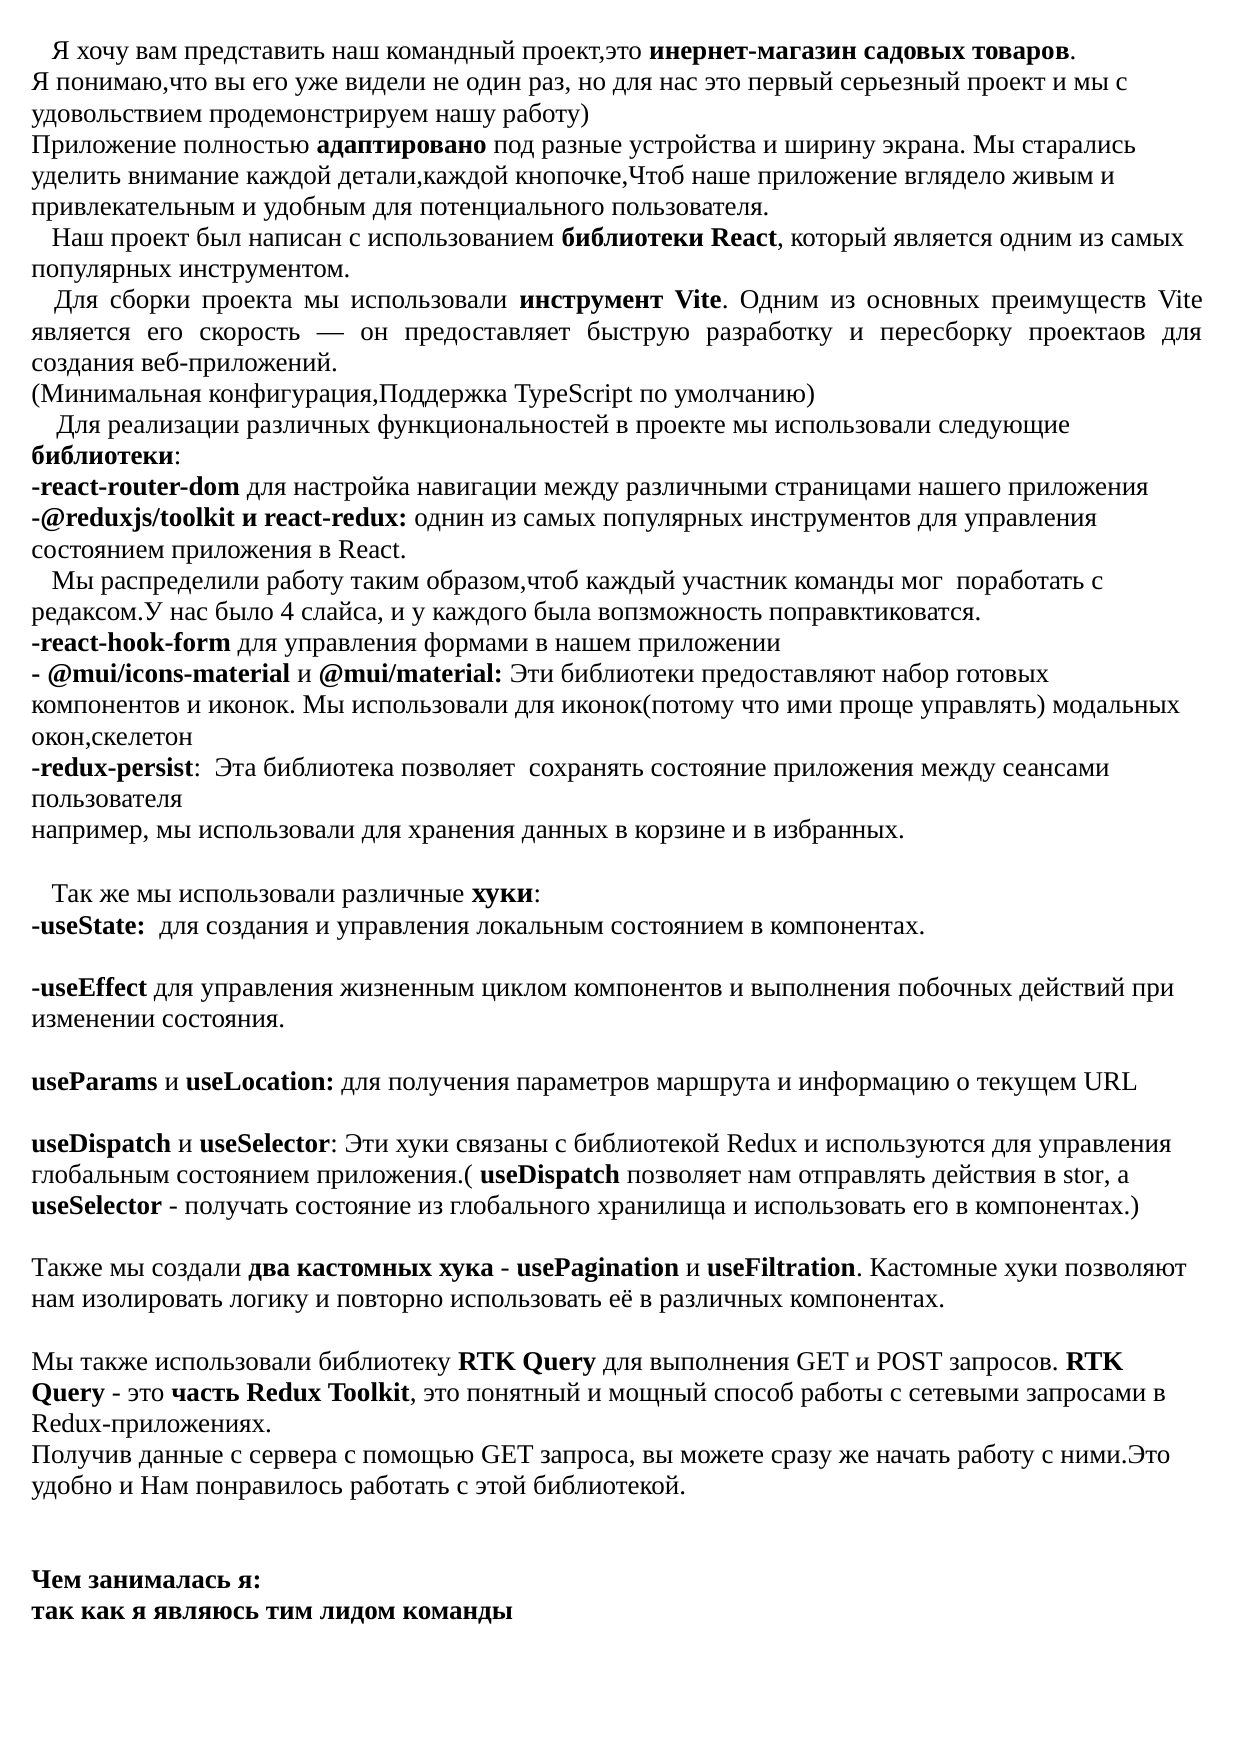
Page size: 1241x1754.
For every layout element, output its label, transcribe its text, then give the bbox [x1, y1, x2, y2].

text -useState: для создания и управления локальным состоянием в компонентах. [31, 909, 1203, 940]
text -redux-persist: Эта библиотека позволяет сохранять состояние приложения между сеансами пользователя [31, 751, 1203, 813]
text -@reduxjs/toolkit и react-redux: однин из самых популярных инструментов для управления состоянием приложения в React. Мы распределили работу таким образом,чтоб каждый участник команды мог поработать с редаксом.У нас было 4 слайса, и у каждого была вопзможность поправктиковатся. -react-hook-form для управления формами в нашем приложении - @mui/icons-material и @mui/material: Эти библиотеки предоставляют набор готовых компонентов и иконок. Мы использовали для иконок(потому что ими проще управлять) модальных окон,скелетон [31, 502, 1203, 751]
text Также мы создали два кастомных хука - usePagination и useFiltration. Кастомные хуки позволяют нам изолировать логику и повторно использовать её в различных компонентах. Мы также использовали библиотеку RTK Query для выполнения GET и POST запросов. RTK Query - это часть Redux Toolkit, это понятный и мощный способ работы с сетевыми запросами в Redux-приложениях. [31, 1251, 1203, 1438]
text Получив данные с сервера с помощью GET запроса, вы можете сразу же начать работу с ними.Это удобно и Нам понравилось работать с этой библиотекой. Чем занималась я: так как я являюсь тим лидом команды [31, 1438, 1203, 1625]
text (Минимальная конфигурация,Поддержка TypeScript по умолчанию) Для реализации различных функциональностей в проекте мы использовали следующие библиотеки: [31, 377, 1203, 470]
text например, мы использовали для хранения данных в корзине и в избранных. Так же мы использовали различные хуки: [31, 813, 1203, 909]
text useDispatch и useSelector: Эти хуки связаны с библиотекой Redux и используются для управления глобальным состоянием приложения.( useDispatch позволяет нам отправлять действия в stor, а useSelector - получать состояние из глобального хранилища и использовать его в компонентах.) [31, 1127, 1203, 1220]
text Для сборки проекта мы использовали инструмент Vite. Одним из основных преимуществ Vite является его скорость — он предоставляет быструю разработку и пересборку проектаов для создания веб-приложений. [31, 283, 1203, 377]
text Я хочу вам представить наш командный проект,это инернет-магазин садовых товаров. Я понимаю,что вы его уже видели не один раз, но для нас это первый серьезный проект и мы с удовольствием продемонстрируем нашу работу) Приложение полностью адаптировано под разные устройства и ширину экрана. Мы старались уделить внимание каждой детали,каждой кнопочке,Чтоб наше приложение вглядело живым и привлекательным и удобным для потенциального пользователя. [31, 34, 1203, 221]
text useParams и useLocation: для получения параметров маршрута и информацию о текущем URL [31, 1064, 1203, 1096]
text Наш проект был написан с использованием библиотеки React, который является одним из самых популярных инструментом. [31, 221, 1203, 283]
text -react-router-dom для настройка навигации между различными страницами нашего приложения [31, 470, 1203, 502]
text -useEffect для управления жизненным циклом компонентов и выполнения побочных действий при изменении состояния. [31, 971, 1203, 1033]
